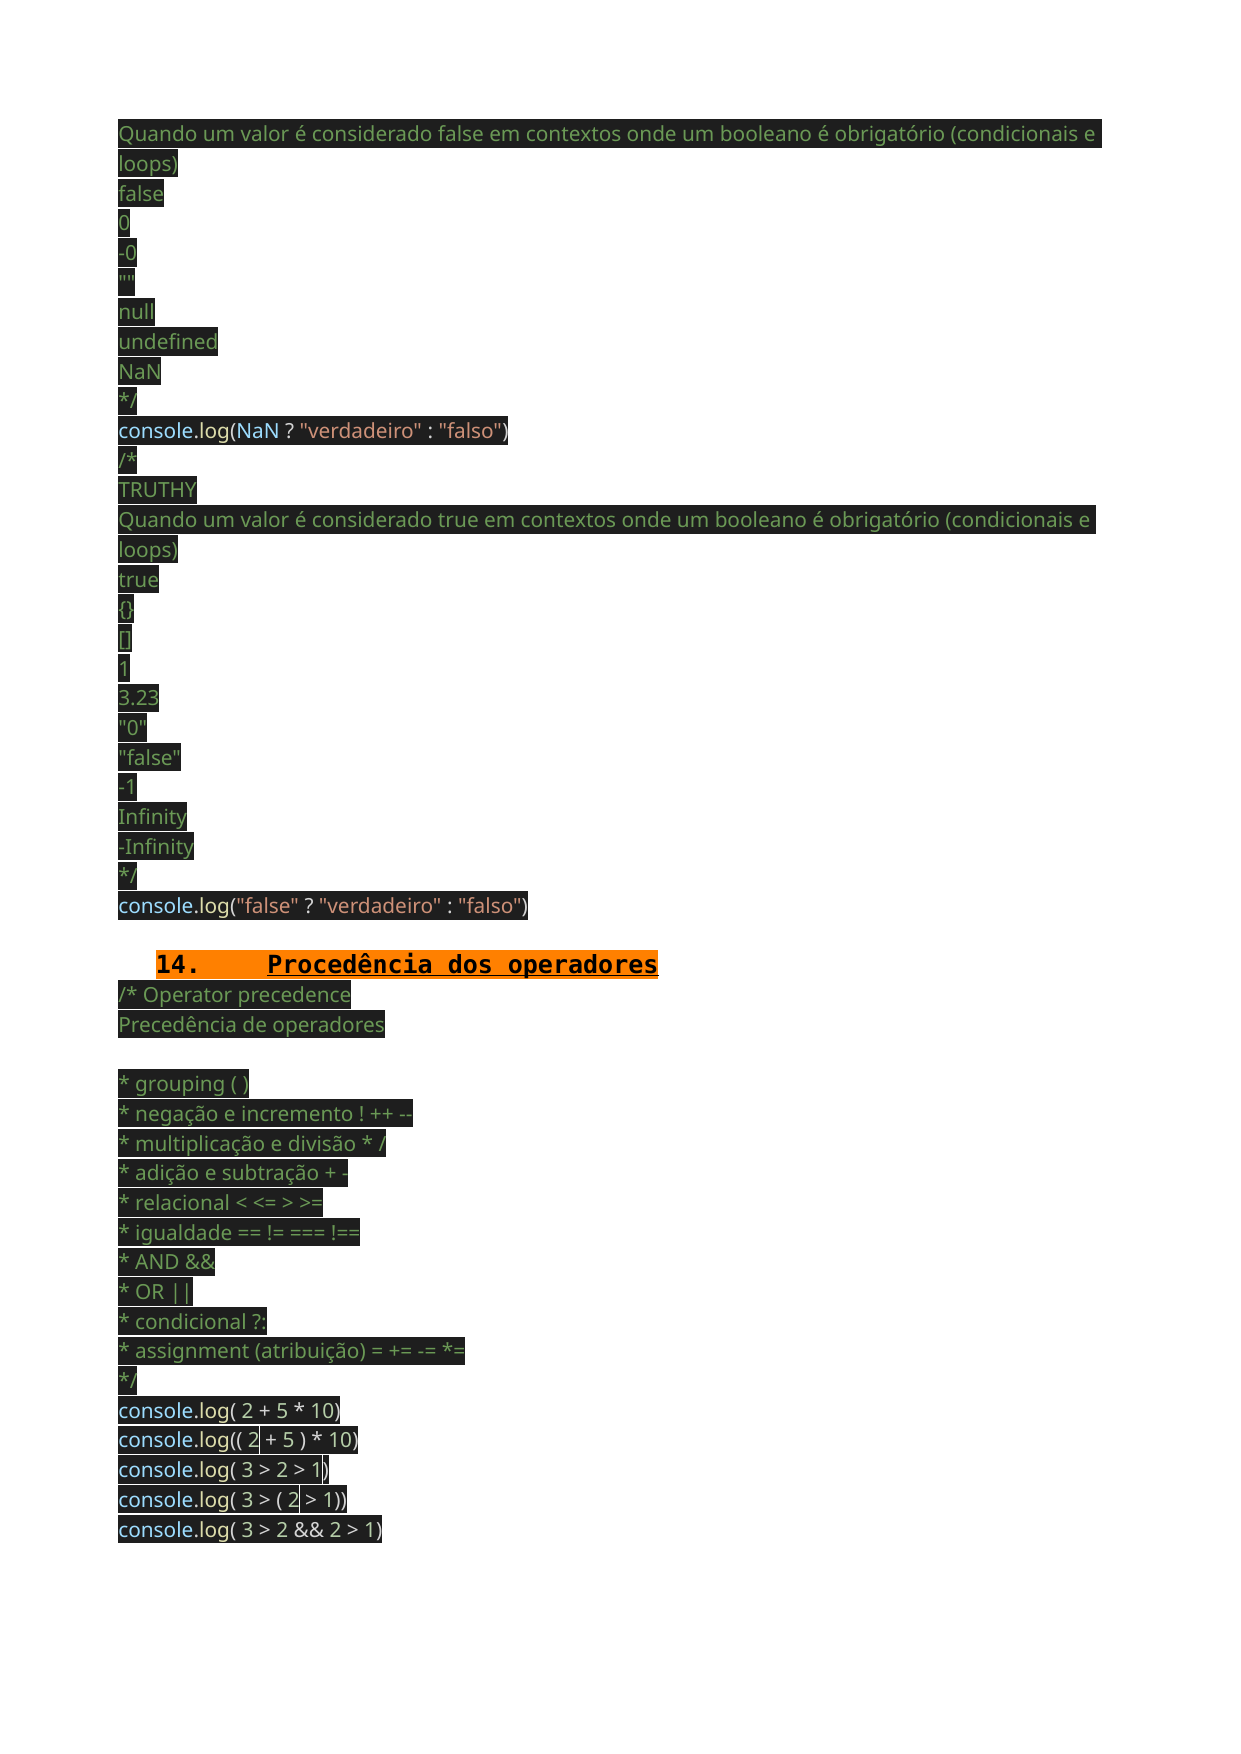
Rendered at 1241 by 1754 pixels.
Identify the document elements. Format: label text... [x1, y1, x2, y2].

text Quando um valor é considerado false em contextos onde um booleano é obrigatório (condicionais e loops) [118, 118, 1122, 177]
text * negação e incremento ! ++ -- [118, 1098, 1122, 1127]
text console.log("false" ? "verdadeiro" : "falso") [118, 890, 1122, 920]
text {} [118, 593, 1122, 623]
text /* [118, 445, 1122, 474]
text * AND && [118, 1246, 1122, 1276]
text /* Operator precedence [118, 979, 1122, 1009]
text 0 [118, 207, 1122, 237]
text console.log( 2 + 5 * 10) [118, 1395, 1122, 1424]
text Precedência de operadores [118, 1009, 1122, 1038]
text * adição e subtração + - [118, 1157, 1122, 1187]
text 3.23 [118, 682, 1122, 712]
text -0 [118, 237, 1122, 267]
text TRUTHY [118, 474, 1122, 504]
text * OR || [118, 1276, 1122, 1306]
text console.log(NaN ? "verdadeiro" : "falso") [118, 415, 1122, 445]
text null [118, 296, 1122, 326]
text console.log( 3 > 2 > 1) [118, 1454, 1122, 1484]
text */ [118, 1365, 1122, 1395]
text NaN [118, 356, 1122, 385]
text * assignment (atribuição) = += -= *= [118, 1335, 1122, 1365]
text * relacional < <= > >= [118, 1187, 1122, 1217]
text * condicional ?: [118, 1306, 1122, 1335]
text */ [118, 385, 1122, 415]
text "0" [118, 712, 1122, 742]
text Quando um valor é considerado true em contextos onde um booleano é obrigatório (condicionais e loops) [118, 504, 1122, 563]
text "false" [118, 742, 1122, 771]
text console.log( 3 > ( 2 > 1)) [118, 1484, 1122, 1513]
text 1 [118, 652, 1122, 682]
text * multiplicação e divisão * / [118, 1127, 1122, 1157]
text [] [118, 623, 1122, 652]
text undefined [118, 326, 1122, 356]
text -Infinity [118, 831, 1122, 860]
list Procedência dos operadores [156, 949, 1122, 979]
text console.log(( 2 + 5 ) * 10) [118, 1424, 1122, 1454]
text */ [118, 860, 1122, 890]
text * igualdade == != === !== [118, 1217, 1122, 1246]
text false [118, 177, 1122, 207]
text true [118, 563, 1122, 593]
text console.log( 3 > 2 && 2 > 1) [118, 1513, 1122, 1543]
text "" [118, 267, 1122, 296]
text Infinity [118, 801, 1122, 831]
text * grouping ( ) [118, 1068, 1122, 1098]
text -1 [118, 771, 1122, 801]
